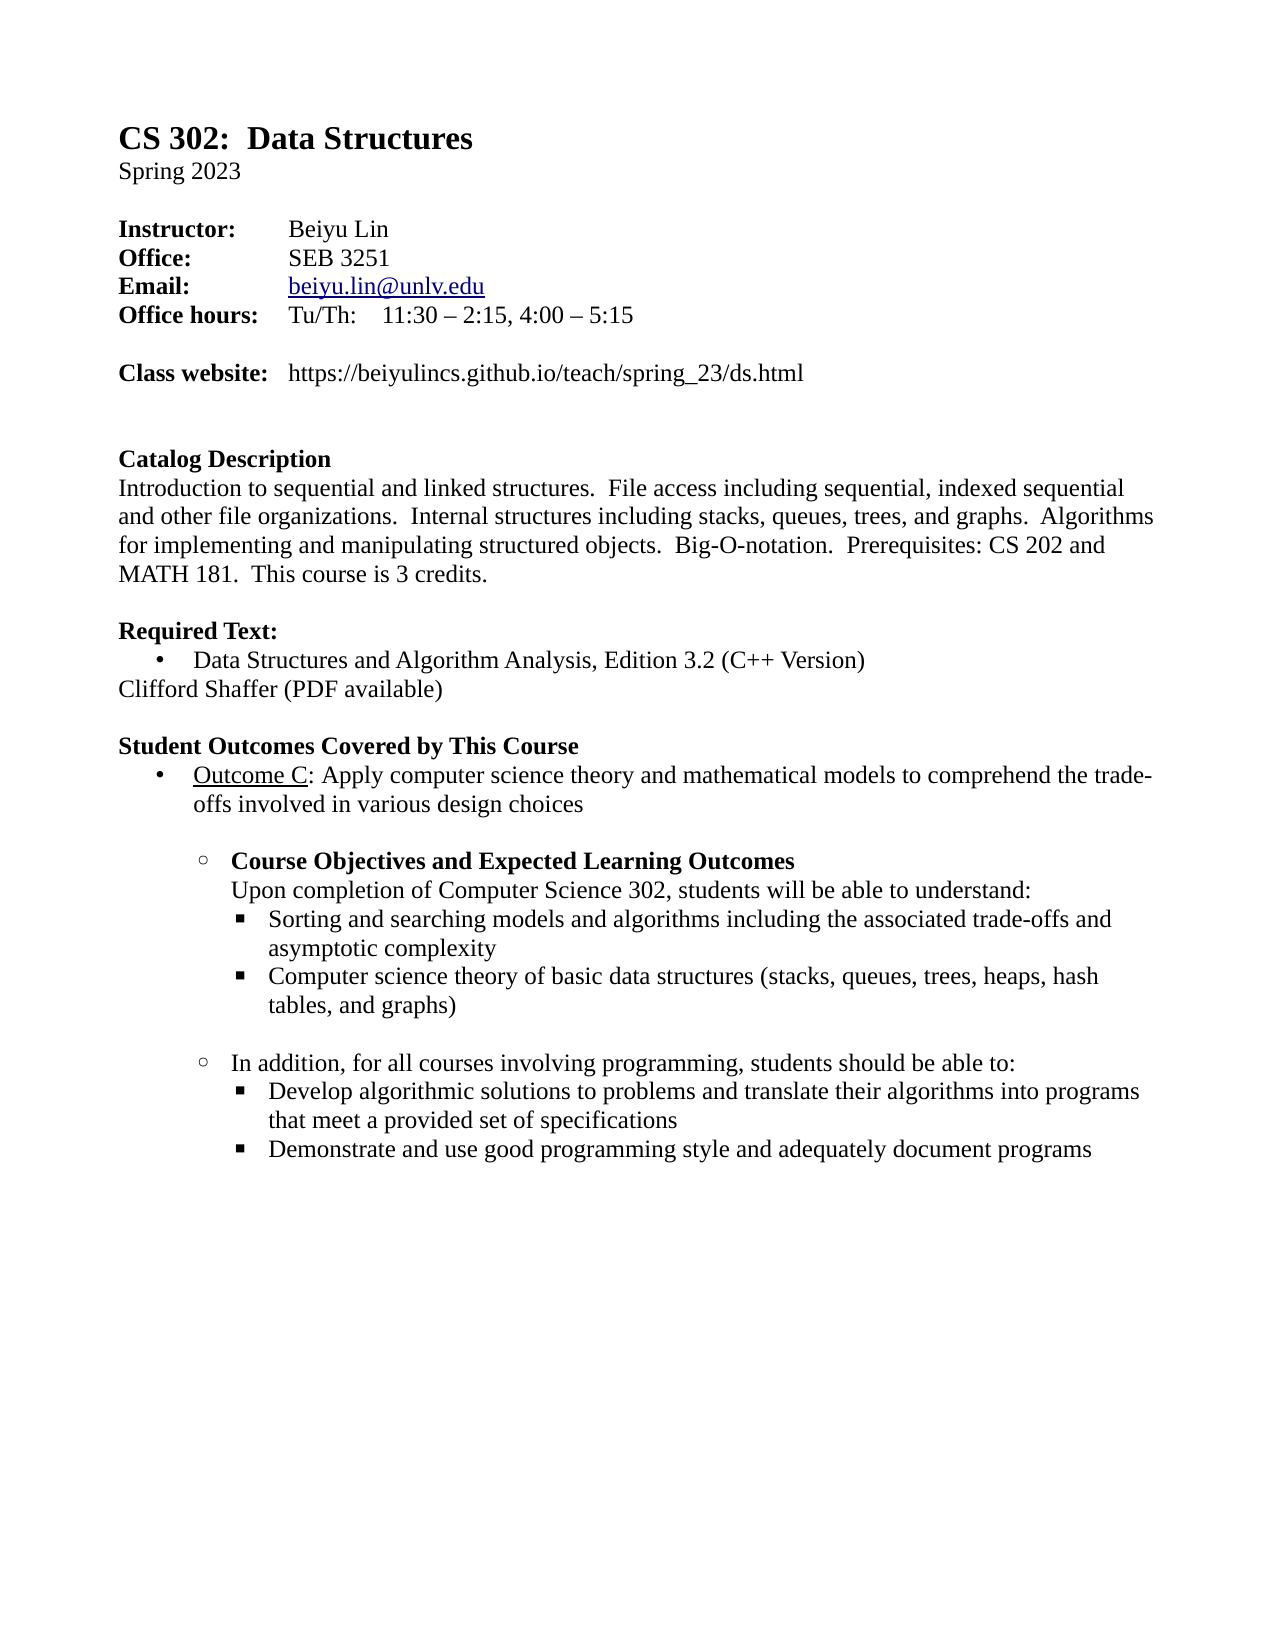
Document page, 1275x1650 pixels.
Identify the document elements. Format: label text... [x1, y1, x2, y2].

text CS 302: Data Structures [118, 118, 1157, 156]
text Class website: https://beiyulincs.github.io/teach/spring_23/ds.html [118, 358, 1157, 386]
text Instructor: Beiyu Lin [118, 214, 1157, 243]
text Student Outcomes Covered by This Course [118, 731, 1157, 760]
text Office hours: Tu/Th: 11:30 – 2:15, 4:00 – 5:15 [118, 300, 1157, 329]
list In addition, for all courses involving programming, students should be able to: [193, 1048, 1157, 1076]
list Outcome C: Apply computer science theory and mathematical models to comprehend the trade-offs involved in various design choices [156, 760, 1157, 818]
text Clifford Shaffer (PDF available) [118, 674, 1157, 703]
list Demonstrate and use good programming style and adequately document programs [231, 1134, 1157, 1163]
text Office: SEB 3251 [118, 243, 1157, 271]
text Spring 2023 [118, 156, 1157, 185]
text Email: beiyu.lin@unlv.edu [118, 271, 1157, 300]
list Sorting and searching models and algorithms including the associated trade-offs and asymptotic complexity [231, 904, 1157, 961]
text Catalog Description Introduction to sequential and linked structures. File access including sequential, indexed sequential and other file organizations. Internal structures including stacks, queues, trees, and graphs. Algorithms for implementing and manipulating structured objects. Big-O-notation. Prerequisites: CS 202 and MATH 181. This course is 3 credits. Required Text: [118, 444, 1157, 645]
list Computer science theory of basic data structures (stacks, queues, trees, heaps, hash tables, and graphs) [231, 961, 1157, 1019]
list Develop algorithmic solutions to problems and translate their algorithms into programs that meet a provided set of specifications [231, 1076, 1157, 1134]
list Data Structures and Algorithm Analysis, Edition 3.2 (C++ Version) [156, 645, 1157, 674]
list Course Objectives and Expected Learning Outcomes Upon completion of Computer Science 302, students will be able to understand: [193, 846, 1157, 904]
